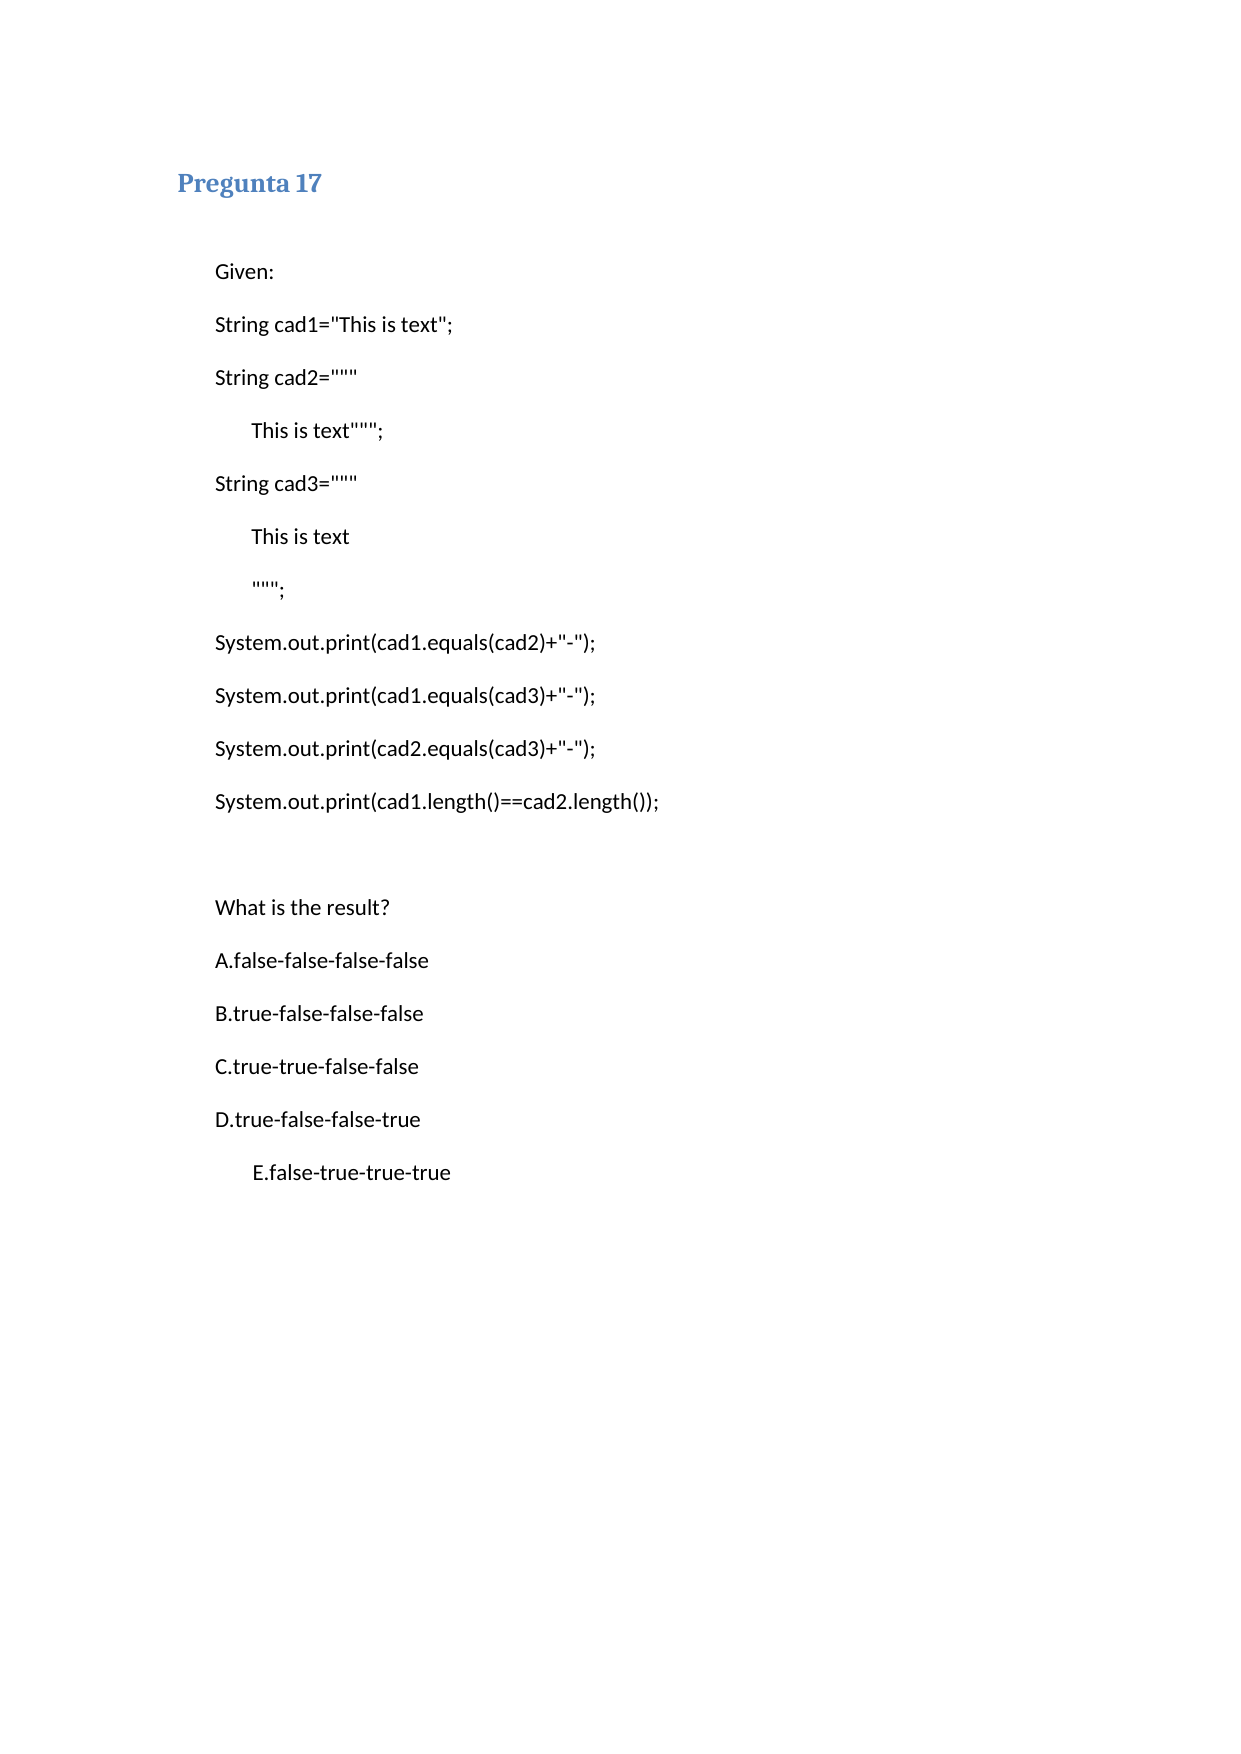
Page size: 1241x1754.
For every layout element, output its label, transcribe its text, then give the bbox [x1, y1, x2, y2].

text System.out.print(cad1.length()==cad2.length()); [215, 787, 1063, 815]
text This is text [215, 522, 1063, 550]
text Given: [215, 257, 1063, 285]
text System.out.print(cad1.equals(cad3)+"-"); [215, 681, 1063, 709]
text System.out.print(cad2.equals(cad3)+"-"); [215, 734, 1063, 762]
text String cad2=""" [215, 363, 1063, 391]
subtitle Pregunta 17 [177, 168, 1063, 199]
text """; [215, 575, 1063, 603]
text String cad1="This is text"; [215, 310, 1063, 338]
text C.true-true-false-false [215, 1052, 1063, 1081]
list E.false-true-true-true [252, 1158, 1063, 1187]
text What is the result? [215, 893, 1063, 921]
text System.out.print(cad1.equals(cad2)+"-"); [215, 628, 1063, 656]
text A.false-false-false-false [215, 946, 1063, 974]
text B.true-false-false-false [215, 999, 1063, 1027]
text This is text"""; [215, 416, 1063, 444]
text String cad3=""" [215, 469, 1063, 497]
text D.true-false-false-true [215, 1106, 1063, 1133]
